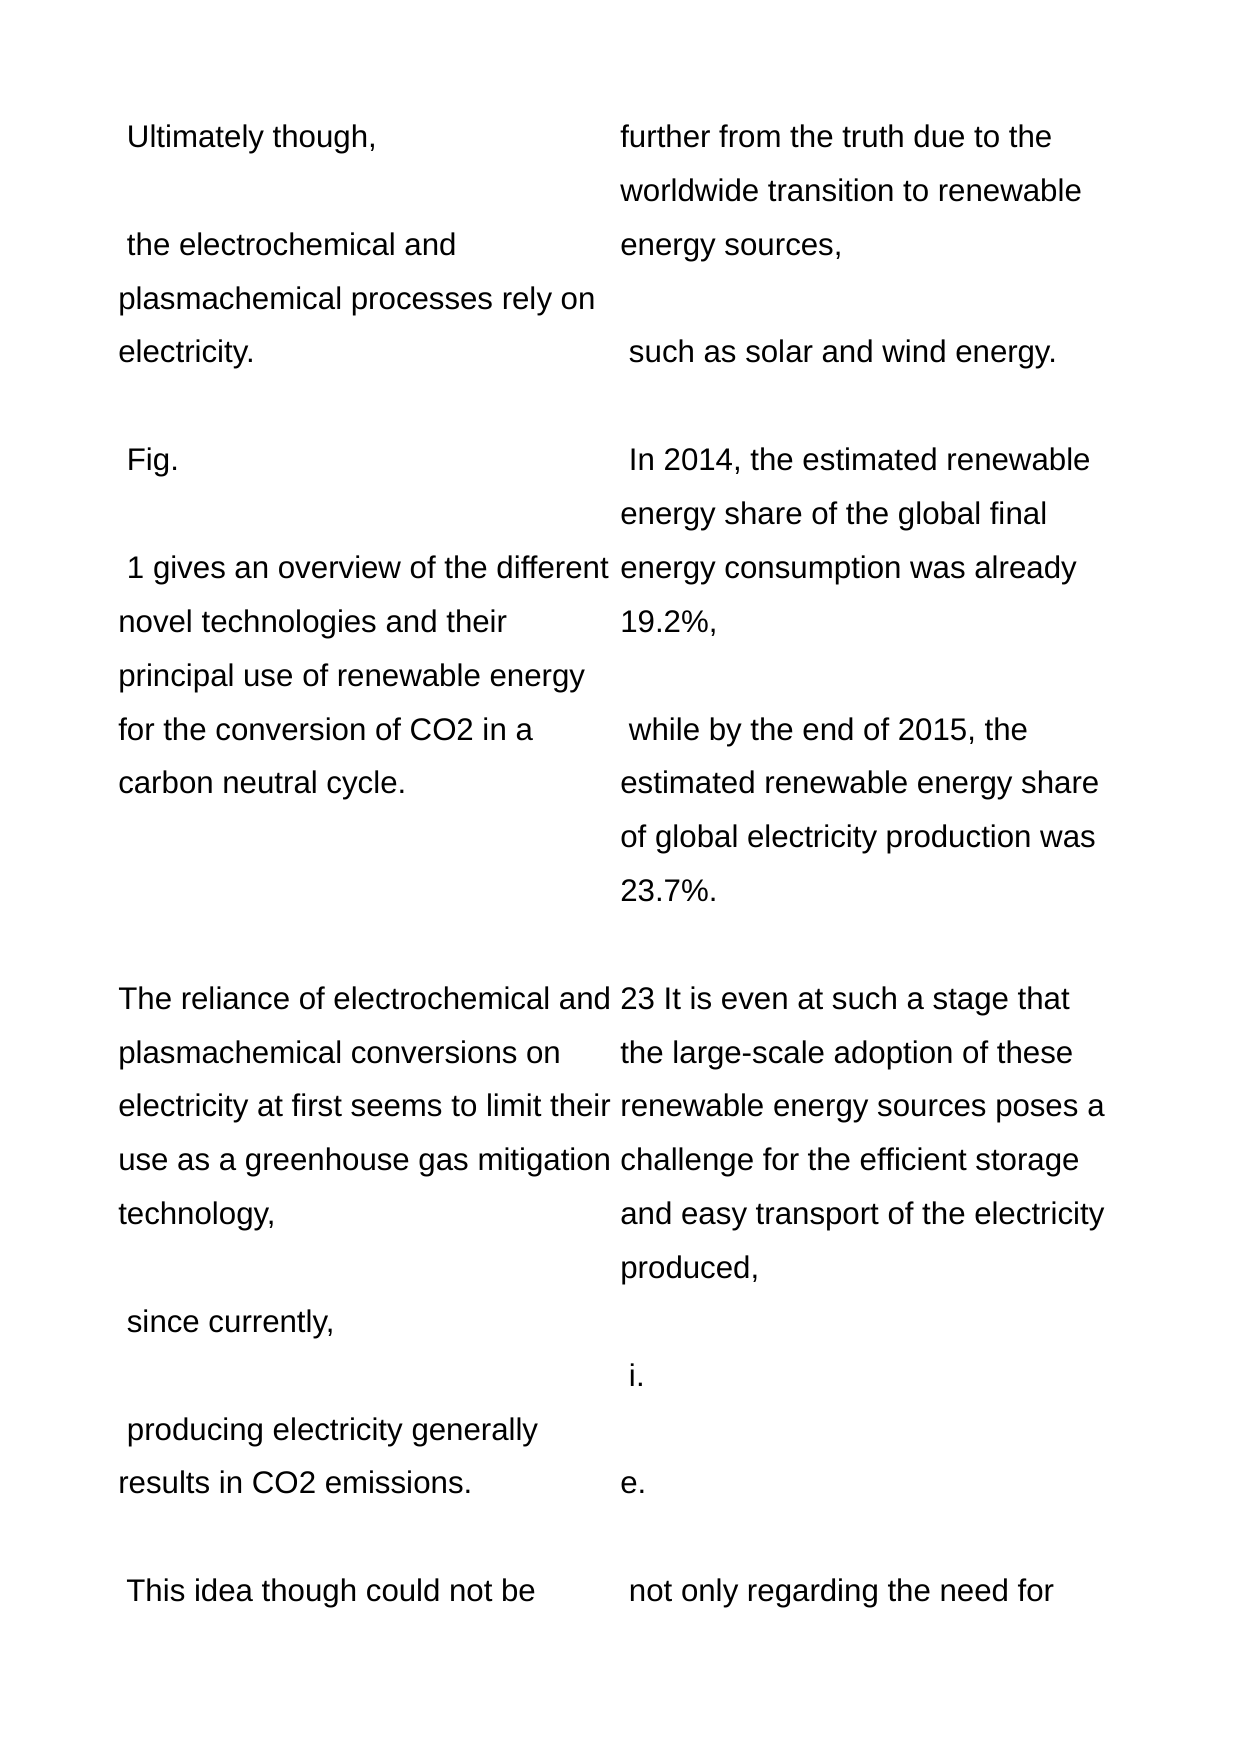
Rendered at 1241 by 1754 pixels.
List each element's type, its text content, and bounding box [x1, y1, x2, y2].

text e. [620, 1464, 1122, 1500]
text such as solar and wind energy. [620, 333, 1122, 369]
text 1 gives an overview of the different novel technologies and their principal use of renewable energy for the conversion of CO2 in a carbon neutral cycle. [118, 549, 620, 800]
text In 2014, the estimated renewable energy share of the global final energy consumption was already 19.2%, [620, 441, 1122, 639]
text The reliance of electrochemical and plasmachemical conversions on electricity at first seems to limit their use as a greenhouse gas mitigation technology, [118, 980, 620, 1231]
text This idea though could not be [118, 1572, 620, 1608]
text producing electricity generally results in CO2 emissions. [118, 1411, 620, 1500]
text Fig. [118, 441, 620, 477]
text 23 It is even at such a stage that the large-scale adoption of these renewable energy sources poses a challenge for the efficient storage and easy transport of the electricity produced, [620, 980, 1122, 1285]
text i. [620, 1357, 1122, 1393]
text while by the end of 2015, the estimated renewable energy share of global electricity production was 23.7%. [620, 711, 1122, 908]
text further from the truth due to the worldwide transition to renewable energy sources, [620, 118, 1122, 262]
text not only regarding the need for [620, 1572, 1122, 1608]
text since currently, [118, 1303, 620, 1339]
text Ultimately though, [118, 118, 620, 154]
text the electrochemical and plasmachemical processes rely on electricity. [118, 226, 620, 369]
